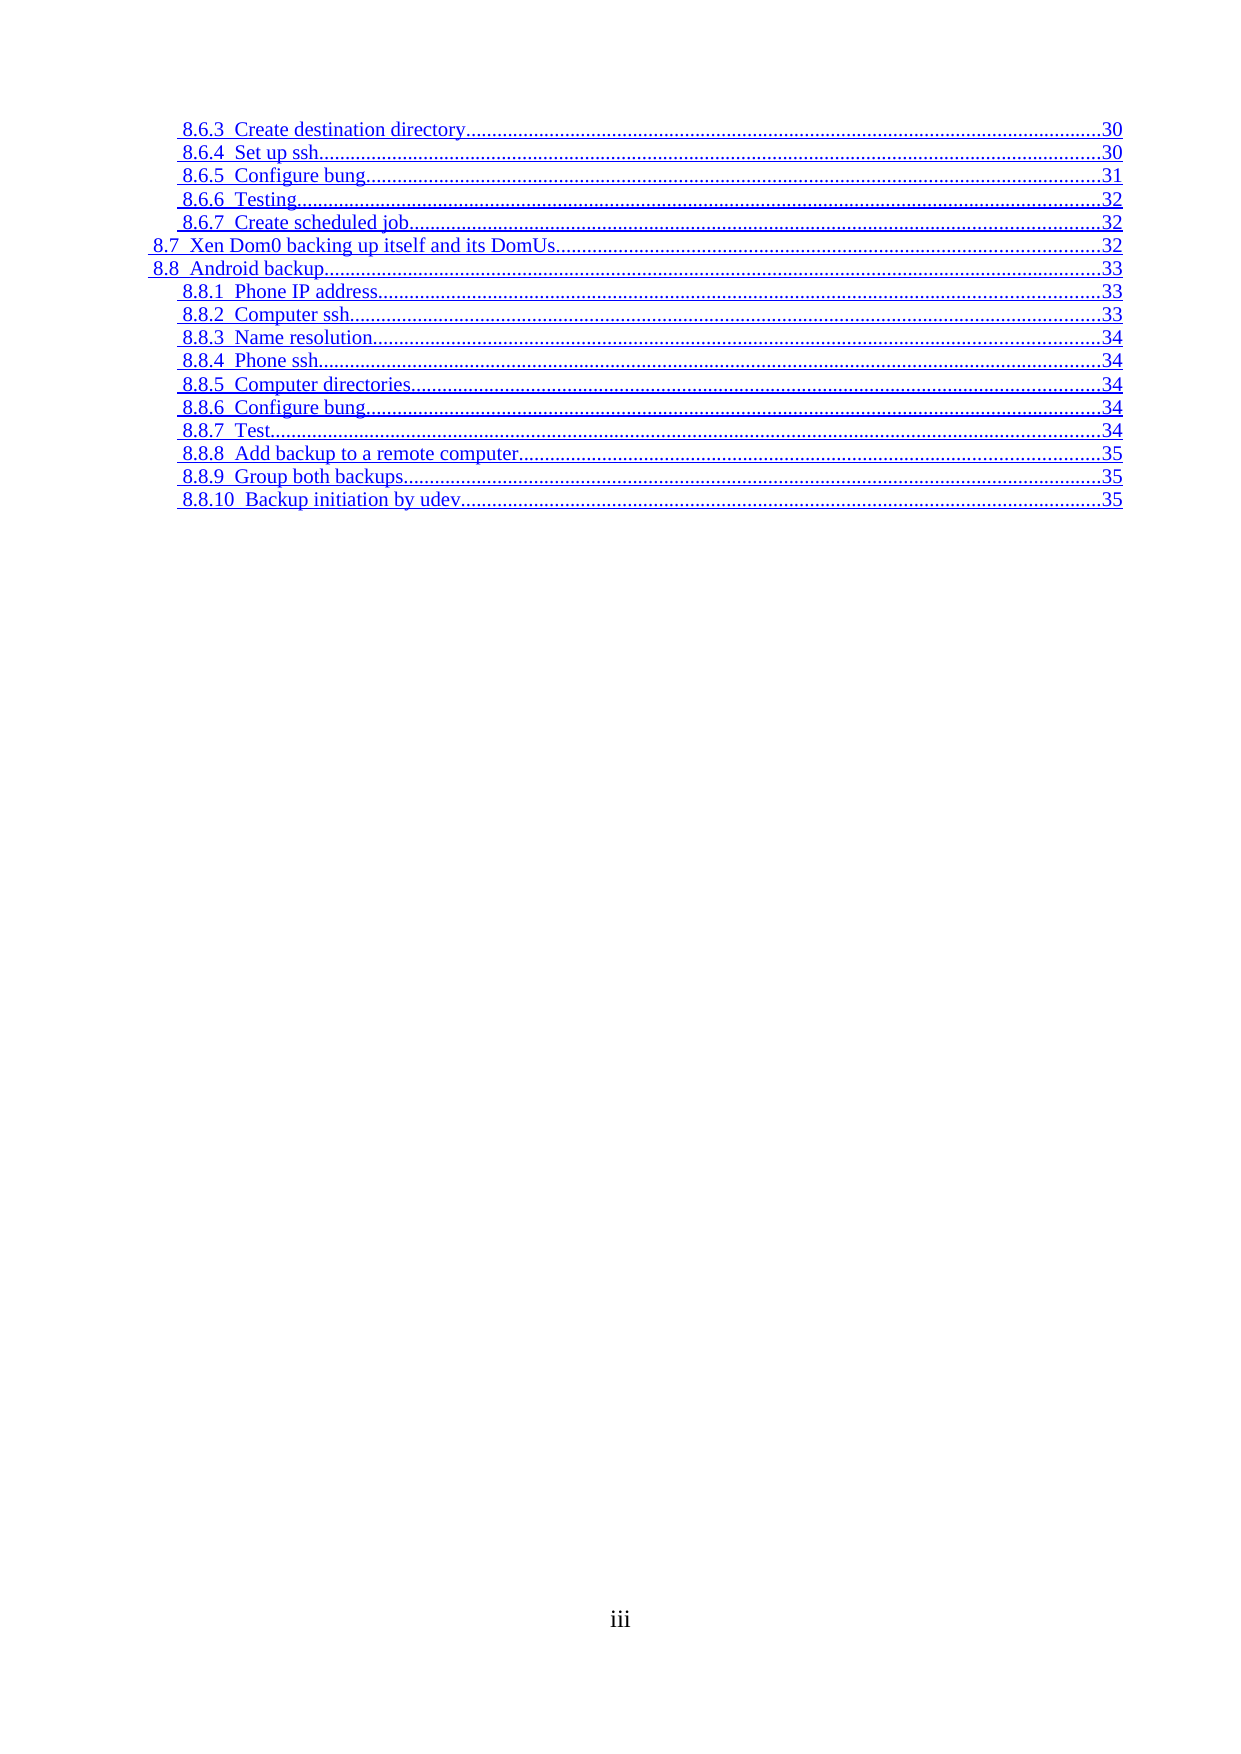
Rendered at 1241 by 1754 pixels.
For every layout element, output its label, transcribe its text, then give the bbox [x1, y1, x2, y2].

text 8.6.5 Configure bung 31 [177, 164, 1122, 184]
text 8.8 Android backup 33 [148, 257, 1122, 277]
text 8.6.4 Set up ssh 30 [177, 141, 1122, 161]
text 8.8.7 Test 34 [177, 419, 1122, 439]
text 8.8.9 Group both backups 35 [177, 465, 1122, 485]
text 8.8.8 Add backup to a remote computer 35 [177, 442, 1122, 462]
text 8.8.3 Name resolution 34 [177, 326, 1122, 346]
text 8.8.4 Phone ssh 34 [177, 349, 1122, 369]
text 8.8.6 Configure bung 34 [177, 396, 1122, 415]
text 8.8.1 Phone IP address 33 [177, 280, 1122, 300]
text 8.6.7 Create scheduled job 32 [177, 211, 1122, 230]
text 8.8.10 Backup initiation by udev 35 [177, 488, 1122, 508]
text 8.7 Xen Dom0 backing up itself and its DomUs 32 [148, 234, 1122, 254]
text 8.8.2 Computer ssh 33 [177, 303, 1122, 323]
text 8.6.3 Create destination directory 30 [177, 118, 1122, 138]
text 8.6.6 Testing 32 [177, 187, 1122, 207]
text 8.8.5 Computer directories 34 [177, 372, 1122, 392]
